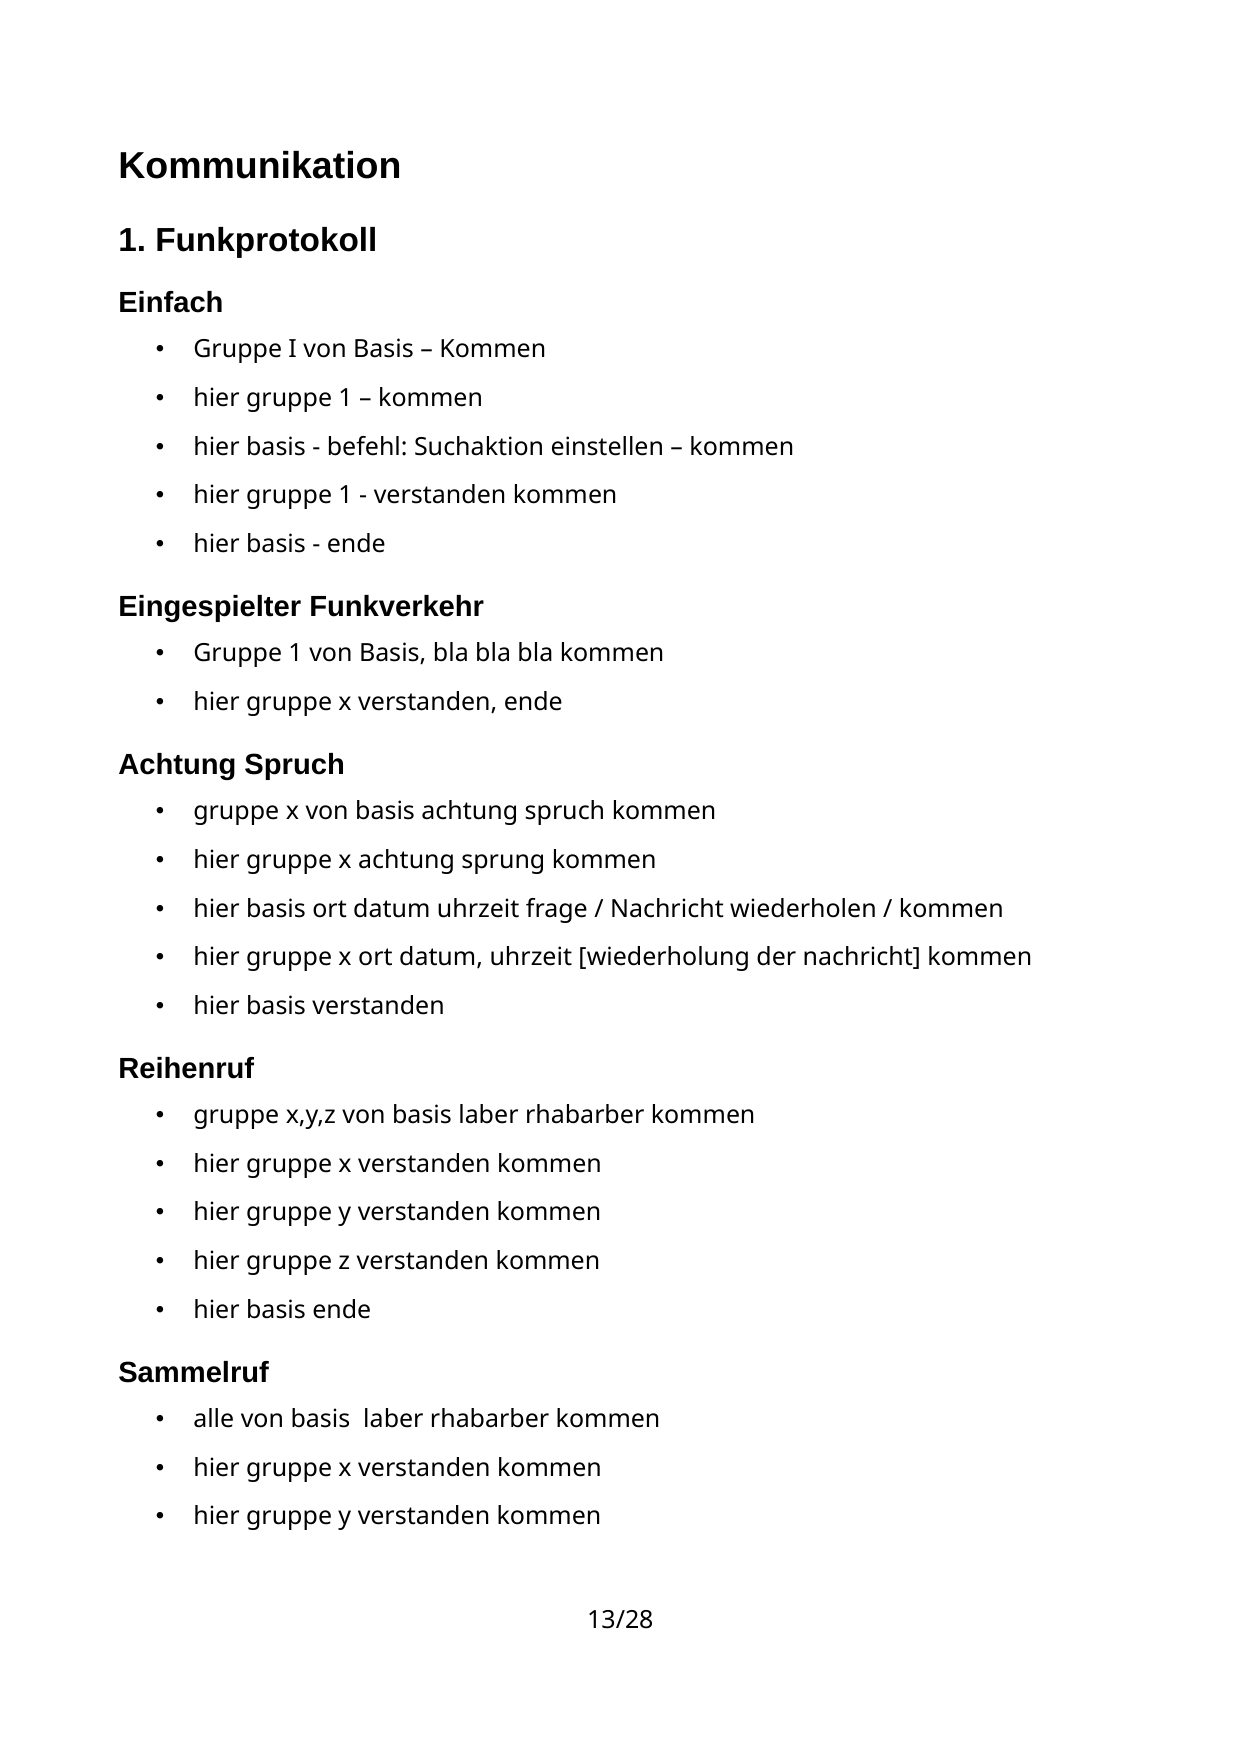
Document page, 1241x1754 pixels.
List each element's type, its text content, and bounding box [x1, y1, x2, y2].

list hier basis - befehl: Suchaktion einstellen – kommen [156, 428, 1122, 462]
subtitle Eingespielter Funkverkehr [118, 589, 1122, 622]
list Gruppe I von Basis – Kommen [156, 331, 1122, 365]
subtitle Achtung Spruch [118, 747, 1122, 780]
subtitle Kommunikation [118, 143, 1122, 186]
list hier basis - ende [156, 526, 1122, 560]
subtitle Einfach [118, 285, 1122, 319]
list hier gruppe 1 – kommen [156, 380, 1122, 414]
list hier gruppe x ort datum, uhrzeit [wiederholung der nachricht] kommen [156, 939, 1122, 973]
list gruppe x,y,z von basis laber rhabarber kommen [156, 1097, 1122, 1131]
list hier basis verstanden [156, 987, 1122, 1022]
list Gruppe 1 von Basis, bla bla bla kommen [156, 635, 1122, 669]
subtitle Sammelruf [118, 1354, 1122, 1388]
subtitle 1. Funkprotokoll [118, 219, 1122, 258]
list hier gruppe y verstanden kommen [156, 1194, 1122, 1228]
list hier gruppe y verstanden kommen [156, 1498, 1122, 1532]
subtitle Reihenruf [118, 1051, 1122, 1084]
list hier gruppe x verstanden kommen [156, 1449, 1122, 1483]
list alle von basis laber rhabarber kommen [156, 1401, 1122, 1435]
list hier gruppe z verstanden kommen [156, 1243, 1122, 1277]
list hier gruppe 1 - verstanden kommen [156, 477, 1122, 511]
list gruppe x von basis achtung spruch kommen [156, 793, 1122, 827]
list hier basis ort datum uhrzeit frage / Nachricht wiederholen / kommen [156, 890, 1122, 924]
list hier gruppe x verstanden, ende [156, 684, 1122, 718]
list hier basis ende [156, 1291, 1122, 1325]
list hier gruppe x achtung sprung kommen [156, 842, 1122, 876]
list hier gruppe x verstanden kommen [156, 1145, 1122, 1179]
